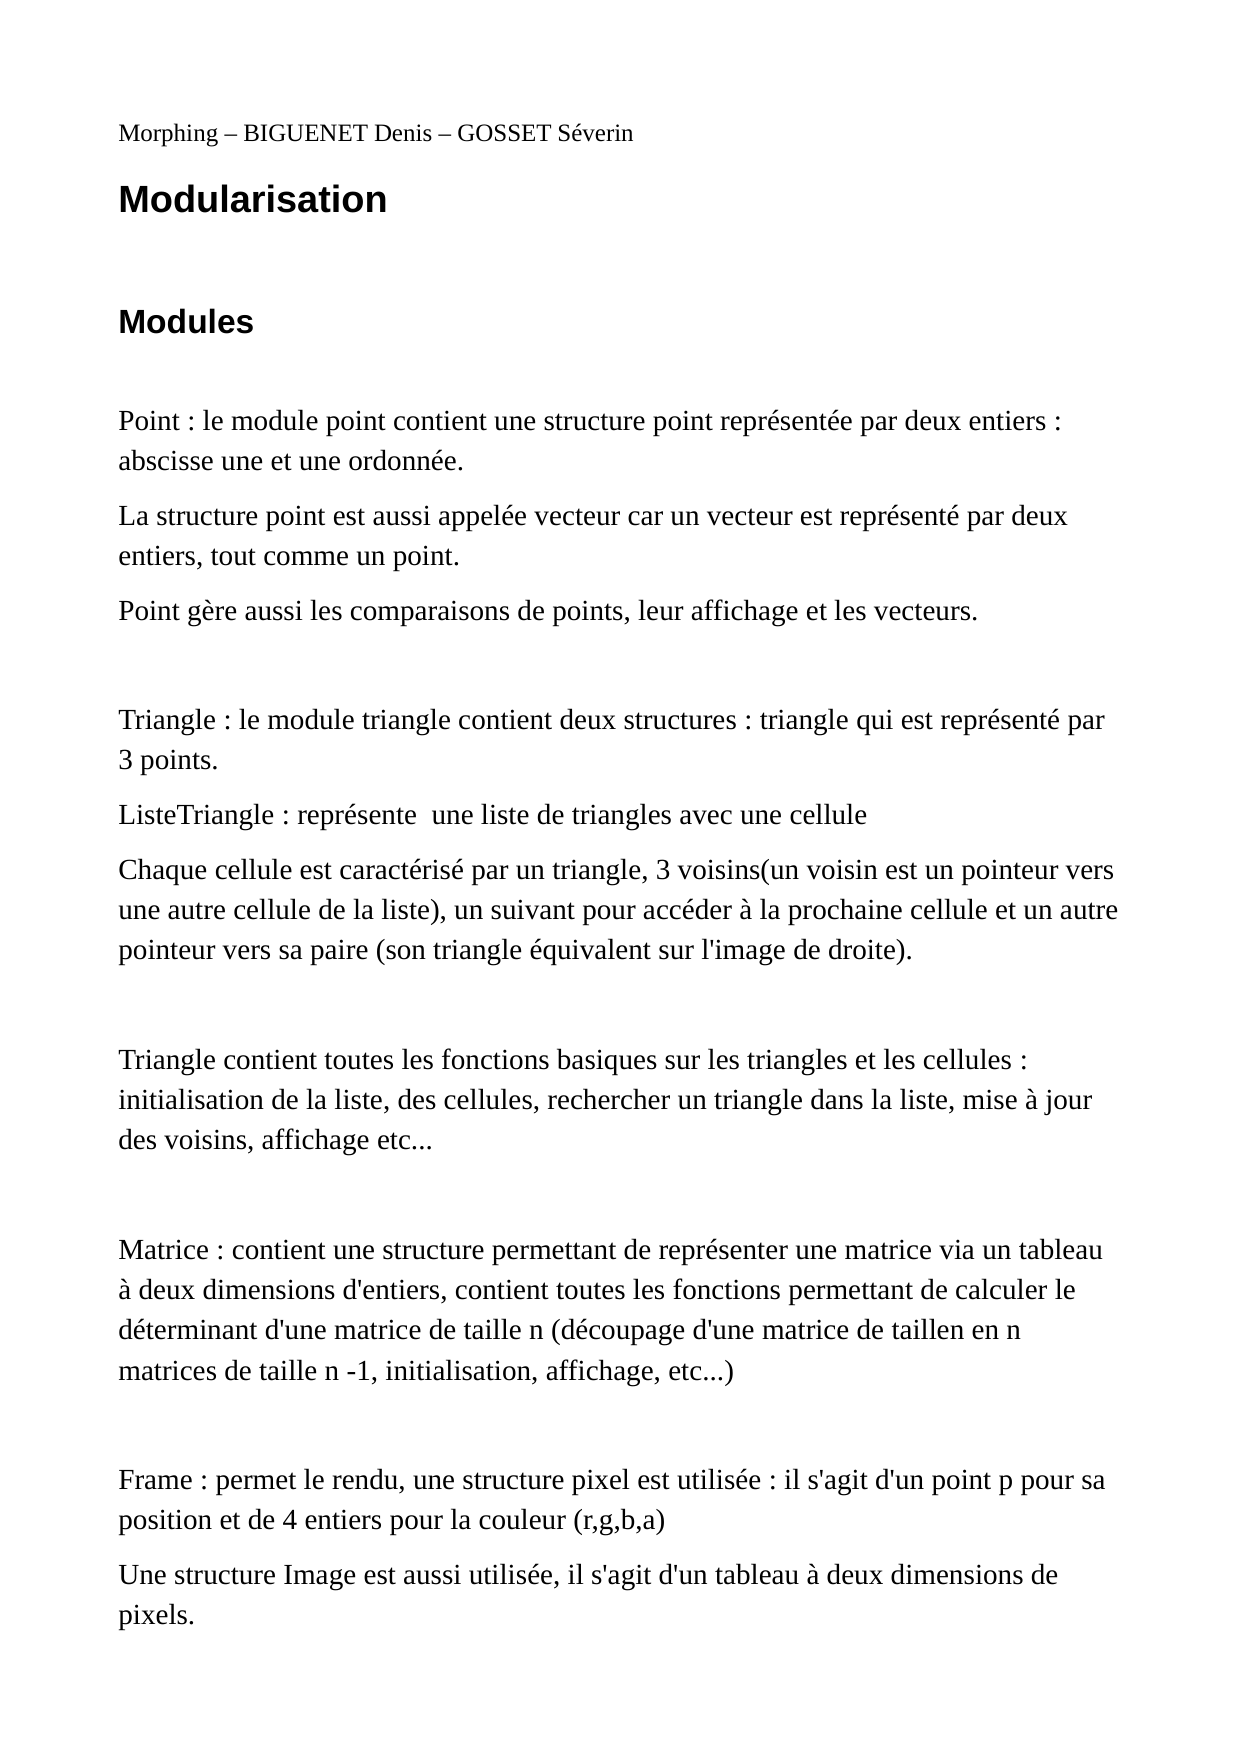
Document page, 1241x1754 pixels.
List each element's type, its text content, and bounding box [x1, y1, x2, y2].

text Frame : permet le rendu, une structure pixel est utilisée : il s'agit d'un point p pour sa position et de 4 entiers pour la couleur (r,g,b,a) [118, 1462, 1122, 1536]
text Triangle : le module triangle contient deux structures : triangle qui est représenté par 3 points. [118, 702, 1122, 776]
subtitle Modules [118, 302, 1122, 341]
text Point gère aussi les comparaisons de points, leur affichage et les vecteurs. [118, 593, 1122, 626]
text Matrice : contient une structure permettant de représenter une matrice via un tableau à deux dimensions d'entiers, contient toutes les fonctions permettant de calculer le déterminant d'une matrice de taille n (découpage d'une matrice de taillen en n matrices de taille n -1, initialisation, affichage, etc...) [118, 1232, 1122, 1386]
text Triangle contient toutes les fonctions basiques sur les triangles et les cellules : initialisation de la liste, des cellules, rechercher un triangle dans la liste, mise à jour des voisins, affichage etc... [118, 1042, 1122, 1156]
text Point : le module point contient une structure point représentée par deux entiers : abscisse une et une ordonnée. [118, 403, 1122, 476]
subtitle Modularisation [118, 176, 1122, 220]
text La structure point est aussi appelée vecteur car un vecteur est représenté par deux entiers, tout comme un point. [118, 498, 1122, 571]
text Chaque cellule est caractérisé par un triangle, 3 voisins(un voisin est un pointeur vers une autre cellule de la liste), un suivant pour accéder à la prochaine cellule et un autre pointeur vers sa paire (son triangle équivalent sur l'image de droite). [118, 852, 1122, 966]
text Une structure Image est aussi utilisée, il s'agit d'un tableau à deux dimensions de pixels. [118, 1557, 1122, 1631]
text ListeTriangle : représente une liste de triangles avec une cellule [118, 797, 1122, 831]
